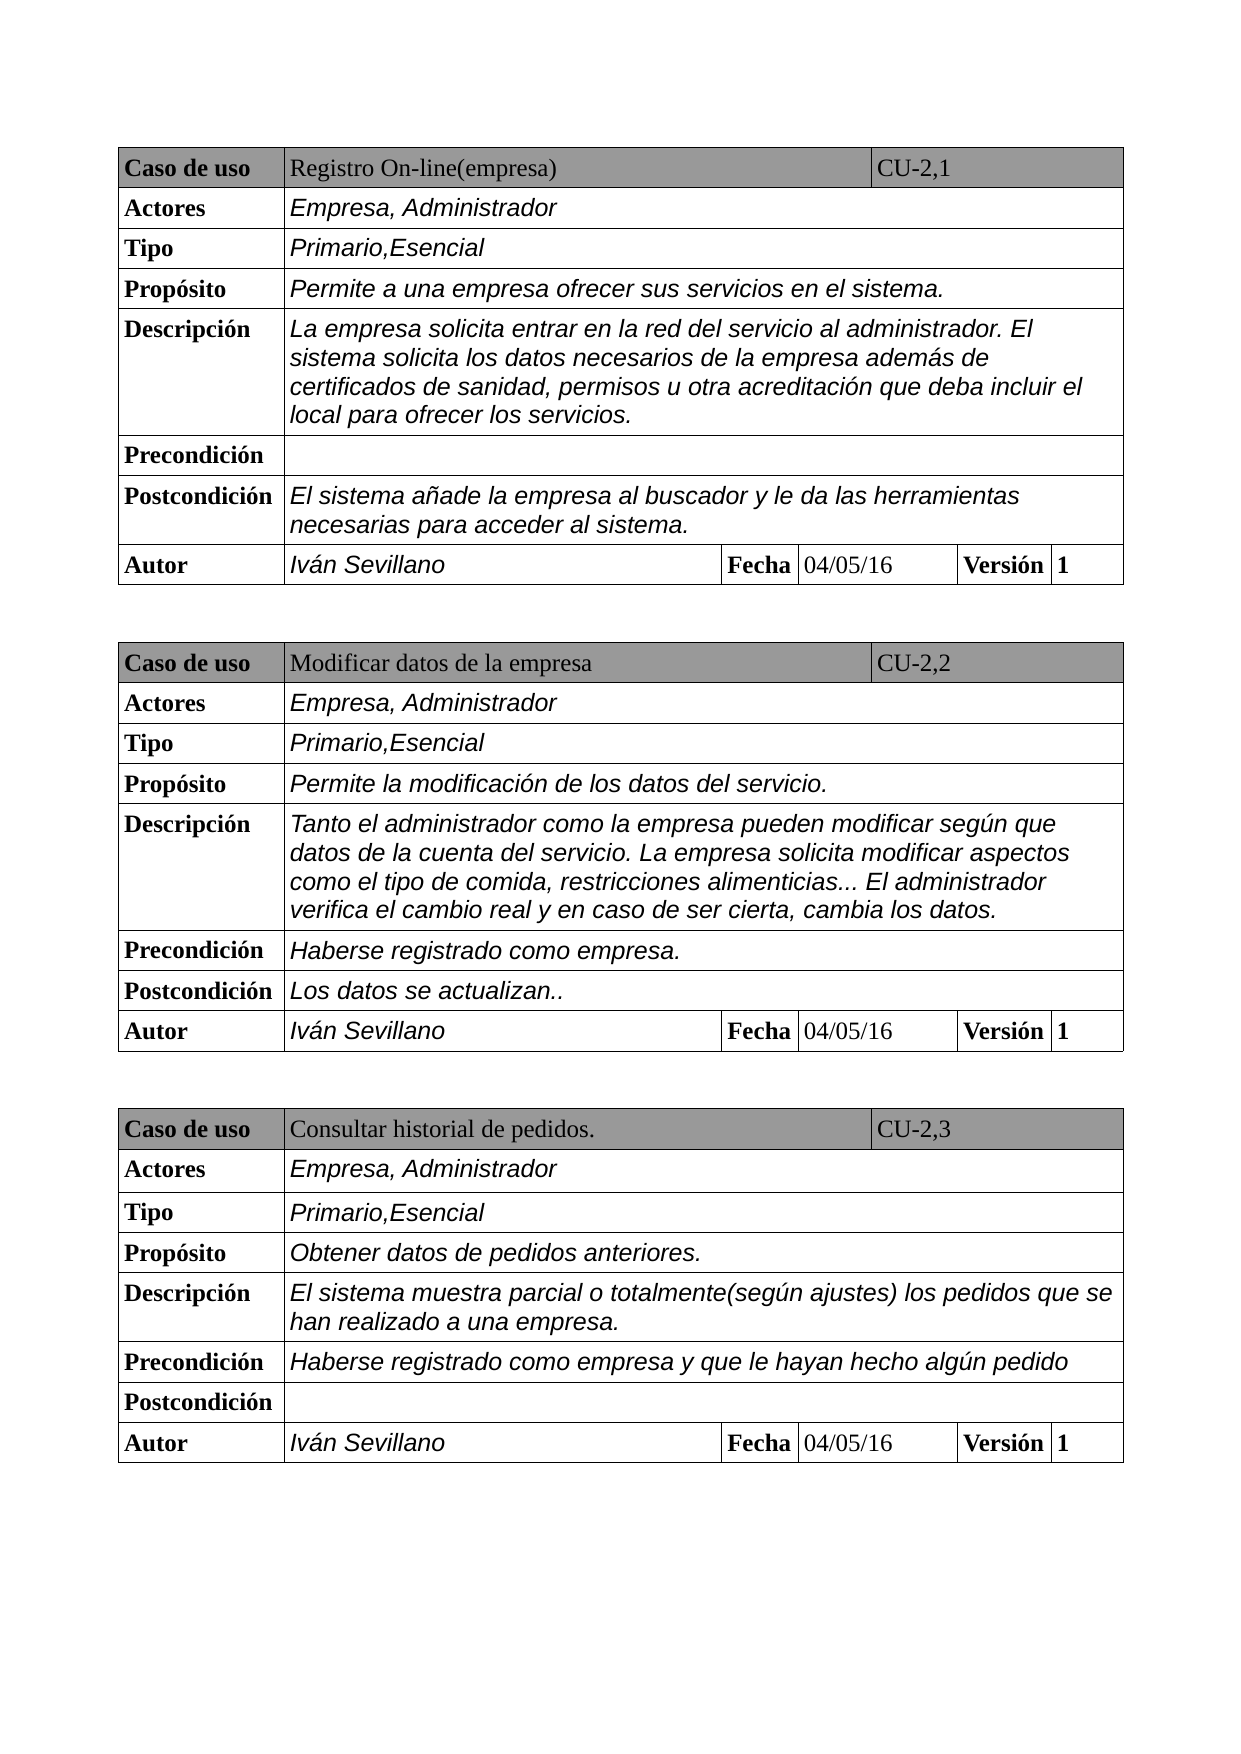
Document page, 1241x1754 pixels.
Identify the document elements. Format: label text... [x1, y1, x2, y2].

table_cell Empresa, Administrador [285, 683, 1123, 723]
table_cell Autor [119, 545, 284, 584]
table_cell Autor [119, 1423, 284, 1462]
table_cell Permite a una empresa ofrecer sus servicios en el sistema. [285, 269, 1123, 308]
table_cell Fecha [722, 1011, 798, 1051]
table_header Modificar datos de la empresa [285, 643, 871, 682]
table_cell Primario,Esencial [285, 229, 1123, 268]
table_cell Propósito [119, 764, 284, 803]
table_cell Haberse registrado como empresa y que le hayan hecho algún pedido [285, 1342, 1123, 1382]
table_cell Fecha [722, 545, 798, 584]
table_cell Iván Sevillano [285, 1423, 721, 1462]
table_cell Primario,Esencial [285, 1193, 1123, 1232]
table_cell Actores [119, 683, 284, 723]
table_cell Postcondición [119, 1383, 284, 1422]
table_cell Tipo [119, 229, 284, 268]
table_cell El sistema muestra parcial o totalmente(según ajustes) los pedidos que se han realizado a una empresa. [285, 1273, 1123, 1341]
table_header CU-2,1 [872, 148, 1123, 187]
table_cell Haberse registrado como empresa. [285, 931, 1123, 970]
table_cell Versión [958, 545, 1051, 584]
table_header Caso de uso [119, 148, 284, 187]
table_cell Actores [119, 188, 284, 227]
table_cell La empresa solicita entrar en la red del servicio al administrador. El sistema solicita los datos necesarios de la empresa además de certificados de sanidad, permisos u otra acreditación que deba incluir el local para ofrecer los servicios. [285, 309, 1123, 435]
table_cell Tipo [119, 1193, 284, 1232]
table_cell Versión [958, 1423, 1051, 1462]
table_cell Empresa, Administrador [285, 1150, 1123, 1192]
table_cell Postcondición [119, 971, 284, 1010]
table_cell Propósito [119, 269, 284, 308]
table_header CU-2,2 [872, 643, 1123, 682]
table_cell Actores [119, 1150, 284, 1192]
table_cell Primario,Esencial [285, 724, 1123, 763]
table_cell El sistema añade la empresa al buscador y le da las herramientas necesarias para acceder al sistema. [285, 476, 1123, 544]
table_cell Descripción [119, 1273, 284, 1341]
table_cell 05/04/16 [799, 545, 957, 584]
table_cell 1 [1052, 545, 1123, 584]
table_cell Empresa, Administrador [285, 188, 1123, 227]
table_header Consultar historial de pedidos. [285, 1109, 871, 1149]
table_cell Autor [119, 1011, 284, 1051]
table_cell Versión [958, 1011, 1051, 1051]
table_header CU-2,3 [872, 1109, 1123, 1149]
table_cell Obtener datos de pedidos anteriores. [285, 1233, 1123, 1272]
table_cell Fecha [722, 1423, 798, 1462]
table_header Caso de uso [119, 643, 284, 682]
table_cell Iván Sevillano [285, 1011, 721, 1051]
table_cell Descripción [119, 804, 284, 930]
table_cell Tanto el administrador como la empresa pueden modificar según que datos de la cuenta del servicio. La empresa solicita modificar aspectos como el tipo de comida, restricciones alimenticias... El administrador verifica el cambio real y en caso de ser cierta, cambia los datos. [285, 804, 1123, 930]
table_cell 05/04/16 [799, 1011, 957, 1051]
table_cell Propósito [119, 1233, 284, 1272]
table_cell Precondición [119, 1342, 284, 1382]
table_cell Postcondición [119, 476, 284, 544]
table_cell 1 [1052, 1011, 1123, 1051]
table_header Caso de uso [119, 1109, 284, 1149]
table_cell 1 [1052, 1423, 1123, 1462]
table_cell Precondición [119, 931, 284, 970]
table_cell [285, 1383, 1123, 1422]
table_cell Precondición [119, 436, 284, 475]
table_header Registro On-line(empresa) [285, 148, 871, 187]
table_cell Permite la modificación de los datos del servicio. [285, 764, 1123, 803]
table_cell Los datos se actualizan.. [285, 971, 1123, 1010]
table_cell [285, 436, 1123, 475]
table_cell 05/04/16 [799, 1423, 957, 1462]
table_cell Descripción [119, 309, 284, 435]
table_cell Tipo [119, 724, 284, 763]
table_cell Iván Sevillano [285, 545, 721, 584]
